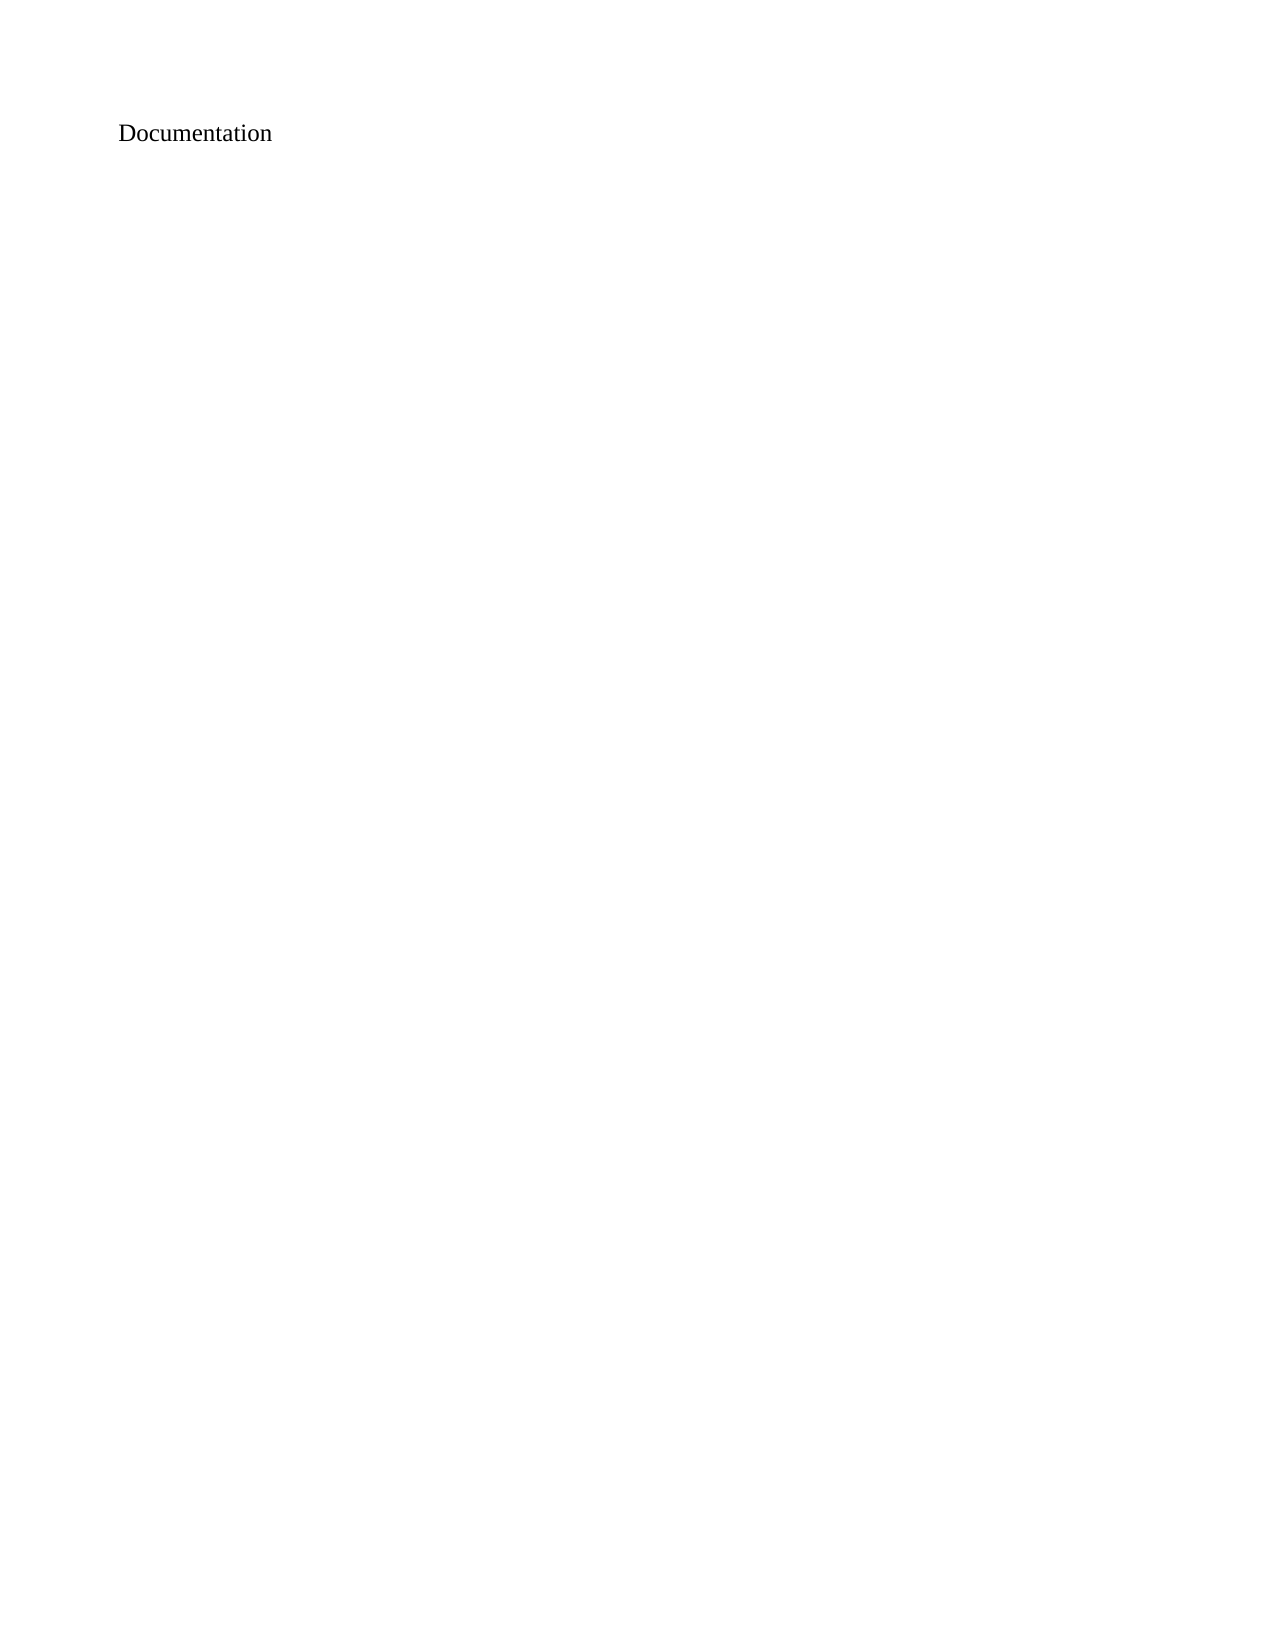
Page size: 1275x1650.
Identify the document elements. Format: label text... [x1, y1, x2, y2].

text Documentation [118, 118, 1157, 147]
